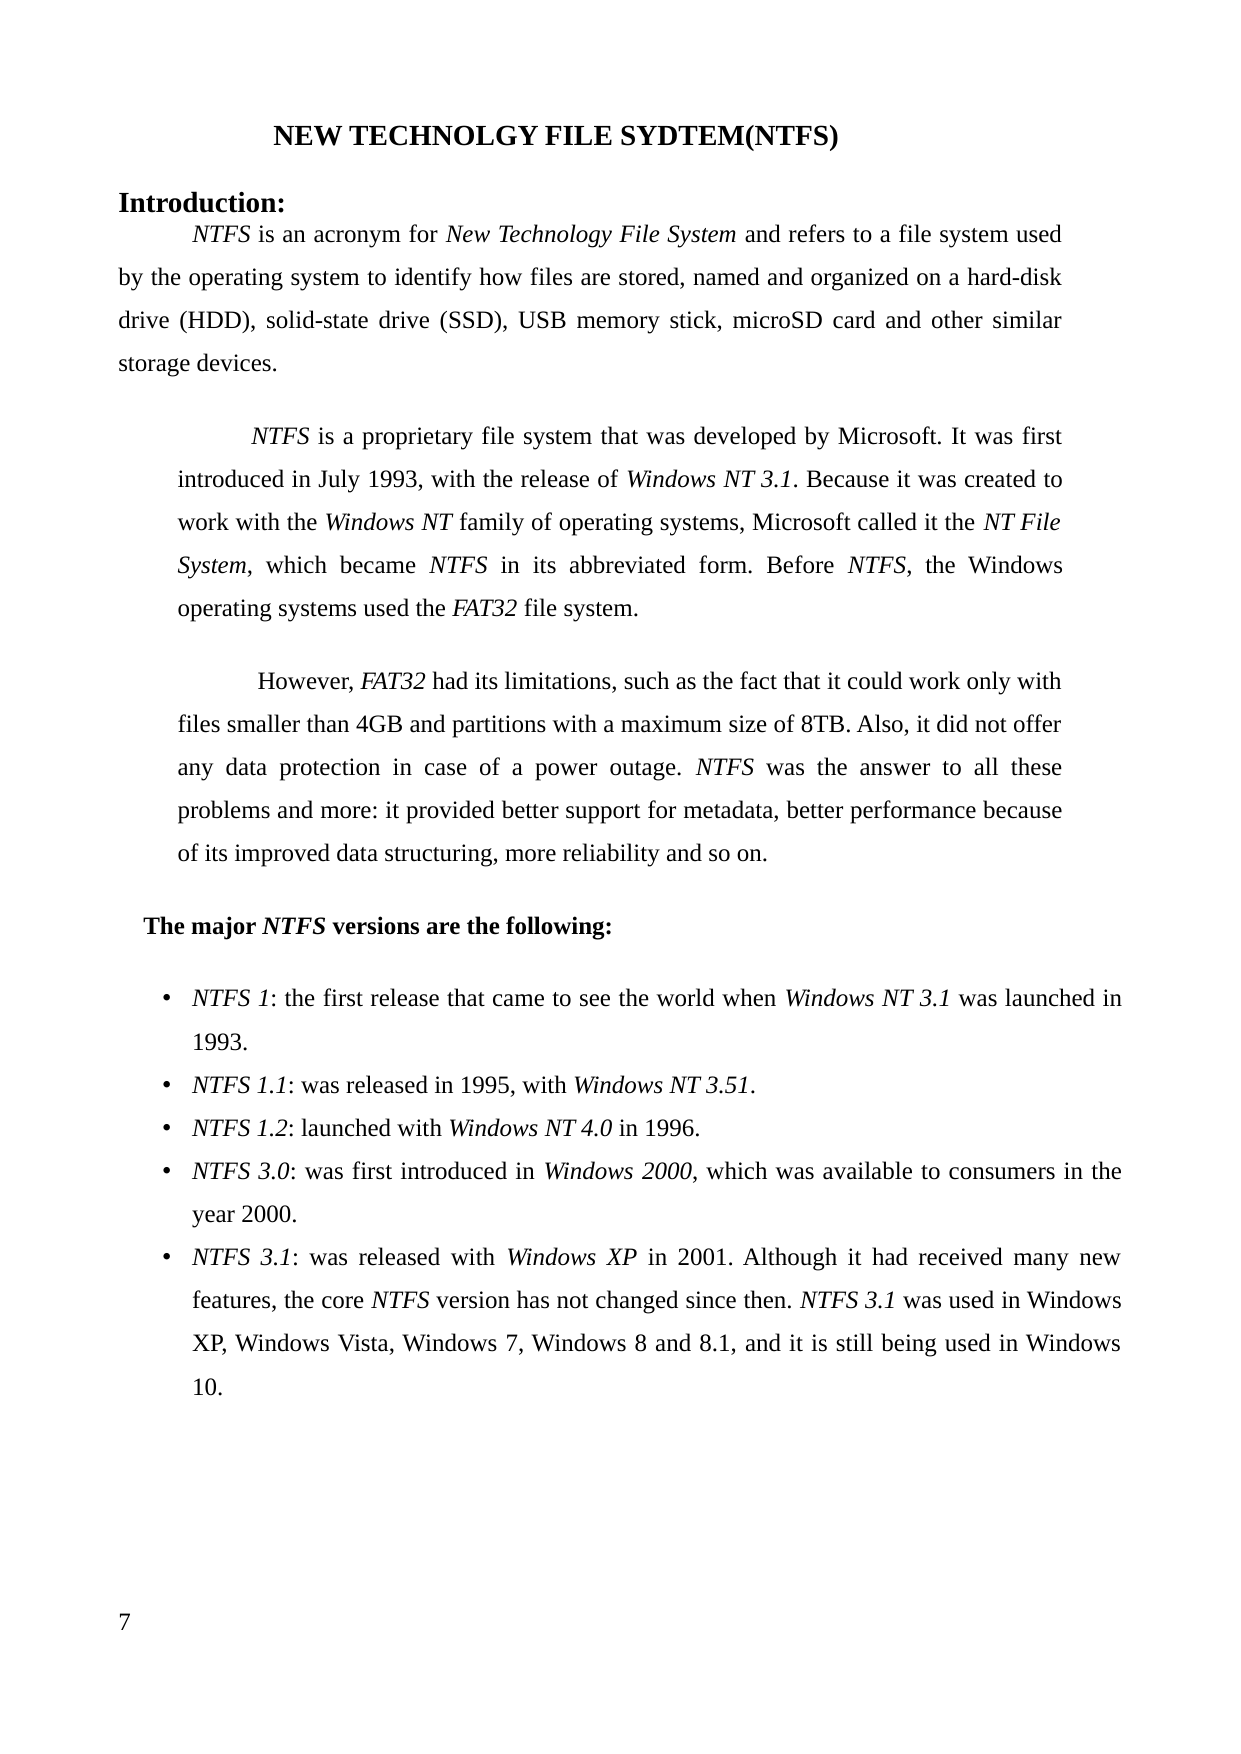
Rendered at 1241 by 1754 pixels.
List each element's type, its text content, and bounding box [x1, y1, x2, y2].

text However, FAT32 had its limitations, such as the fact that it could work only with files smaller than 4GB and partitions with a maximum size of 8TB. Also, it did not offer any data protection in case of a power outage. NTFS was the answer to all these problems and more: it provided better support for metadata, better performance because of its improved data structuring, more reliability and so on. [177, 666, 1063, 867]
text The major NTFS versions are the following: [118, 911, 1063, 940]
list NTFS 3.0: was first introduced in Windows 2000, which was available to consumers in the year 2000. [162, 1156, 1122, 1228]
text NTFS is a proprietary file system that was developed by Microsoft. It was first introduced in July 1993, with the release of Windows NT 3.1. Because it was created to work with the Windows NT family of operating systems, Microsoft called it the NT File System, which became NTFS in its abbreviated form. Before NTFS, the Windows operating systems used the FAT32 file system. [177, 421, 1063, 622]
list NTFS 1.2: launched with Windows NT 4.0 in 1996. [162, 1113, 1122, 1142]
list NTFS 1.1: was released in 1995, with Windows NT 3.51. [162, 1070, 1122, 1098]
list NTFS 1: the first release that came to see the world when Windows NT 3.1 was launched in 1993. [162, 983, 1122, 1055]
list NTFS 3.1: was released with Windows XP in 2001. Although it had received many new features, the core NTFS version has not changed since then. NTFS 3.1 was used in Windows XP, Windows Vista, Windows 7, Windows 8 and 8.1, and it is still being used in Windows 10. [162, 1242, 1122, 1400]
text NTFS is an acronym for New Technology File System and refers to a file system used by the operating system to identify how files are stored, named and organized on a hard-disk drive (HDD), solid-state drive (SSD), USB memory stick, microSD card and other similar storage devices. [118, 219, 1063, 377]
text NEW TECHNOLGY FILE SYDTEM(NTFS) [118, 118, 1122, 152]
text Introduction: [118, 185, 1122, 219]
